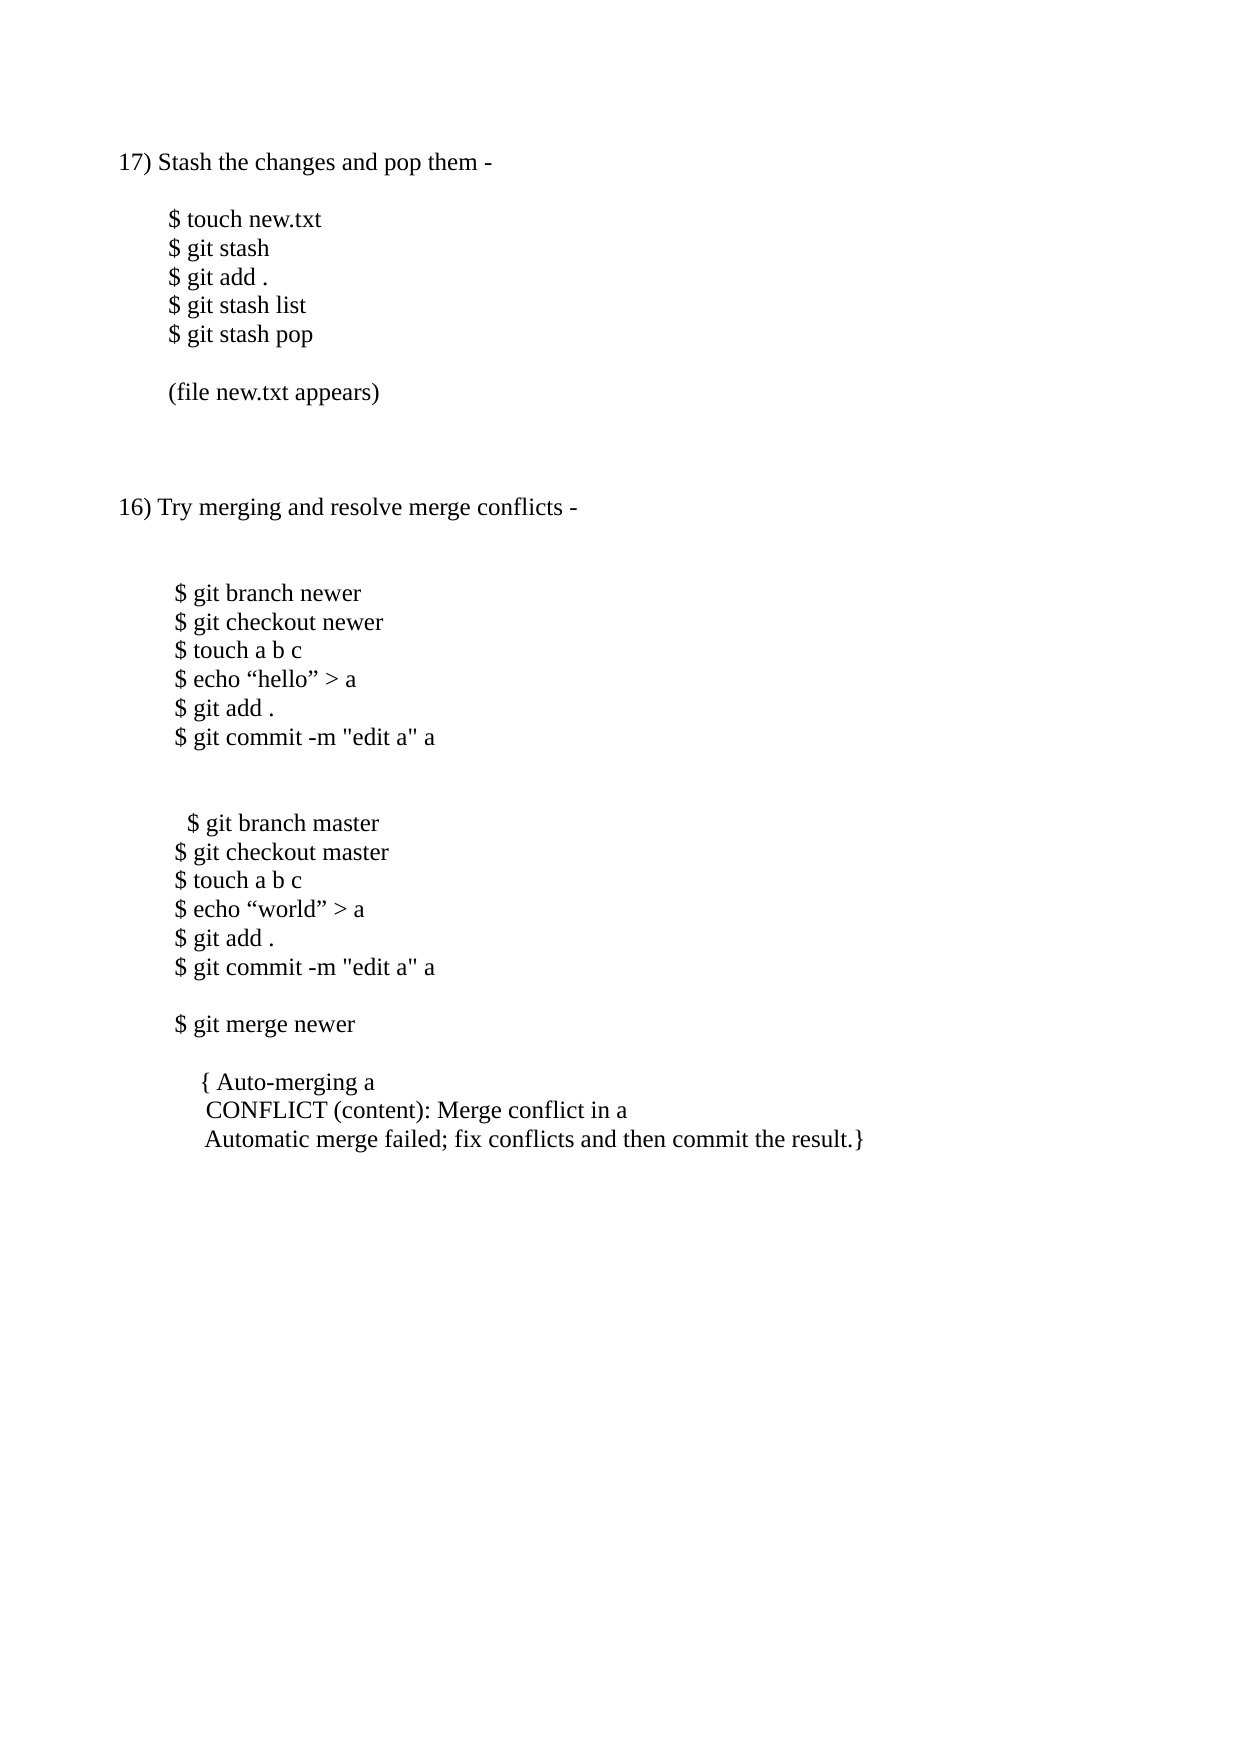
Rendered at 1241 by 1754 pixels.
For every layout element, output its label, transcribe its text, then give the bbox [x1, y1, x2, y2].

text $ git commit -m "edit a" a [118, 952, 1122, 981]
text $ git checkout newer [118, 607, 1122, 636]
text (file new.txt appears) [118, 377, 1122, 406]
text $ git stash [118, 233, 1122, 262]
text $ git add . [118, 923, 1122, 952]
text $ git add . [118, 693, 1122, 722]
text $ touch a b c [118, 866, 1122, 894]
text $ git branch newer [118, 578, 1122, 607]
text $ git checkout master [118, 837, 1122, 866]
text $ git commit -m "edit a" a [118, 722, 1122, 751]
text $ touch a b c [118, 636, 1122, 664]
text { Auto-merging a [118, 1067, 1122, 1096]
text $ echo “hello” > a [118, 664, 1122, 693]
text 16) Try merging and resolve merge conflicts - [118, 492, 1122, 521]
text CONFLICT (content): Merge conflict in a [118, 1096, 1122, 1124]
text $ echo “world” > a [118, 894, 1122, 923]
text Automatic merge failed; fix conflicts and then commit the result.} [118, 1124, 1122, 1153]
text $ git add . [118, 262, 1122, 291]
text $ git branch master [118, 808, 1122, 837]
text $ git stash pop [118, 319, 1122, 348]
text $ touch new.txt [118, 204, 1122, 233]
text $ git merge newer [118, 1009, 1122, 1038]
text 17) Stash the changes and pop them - [118, 147, 1122, 176]
text $ git stash list [118, 291, 1122, 319]
